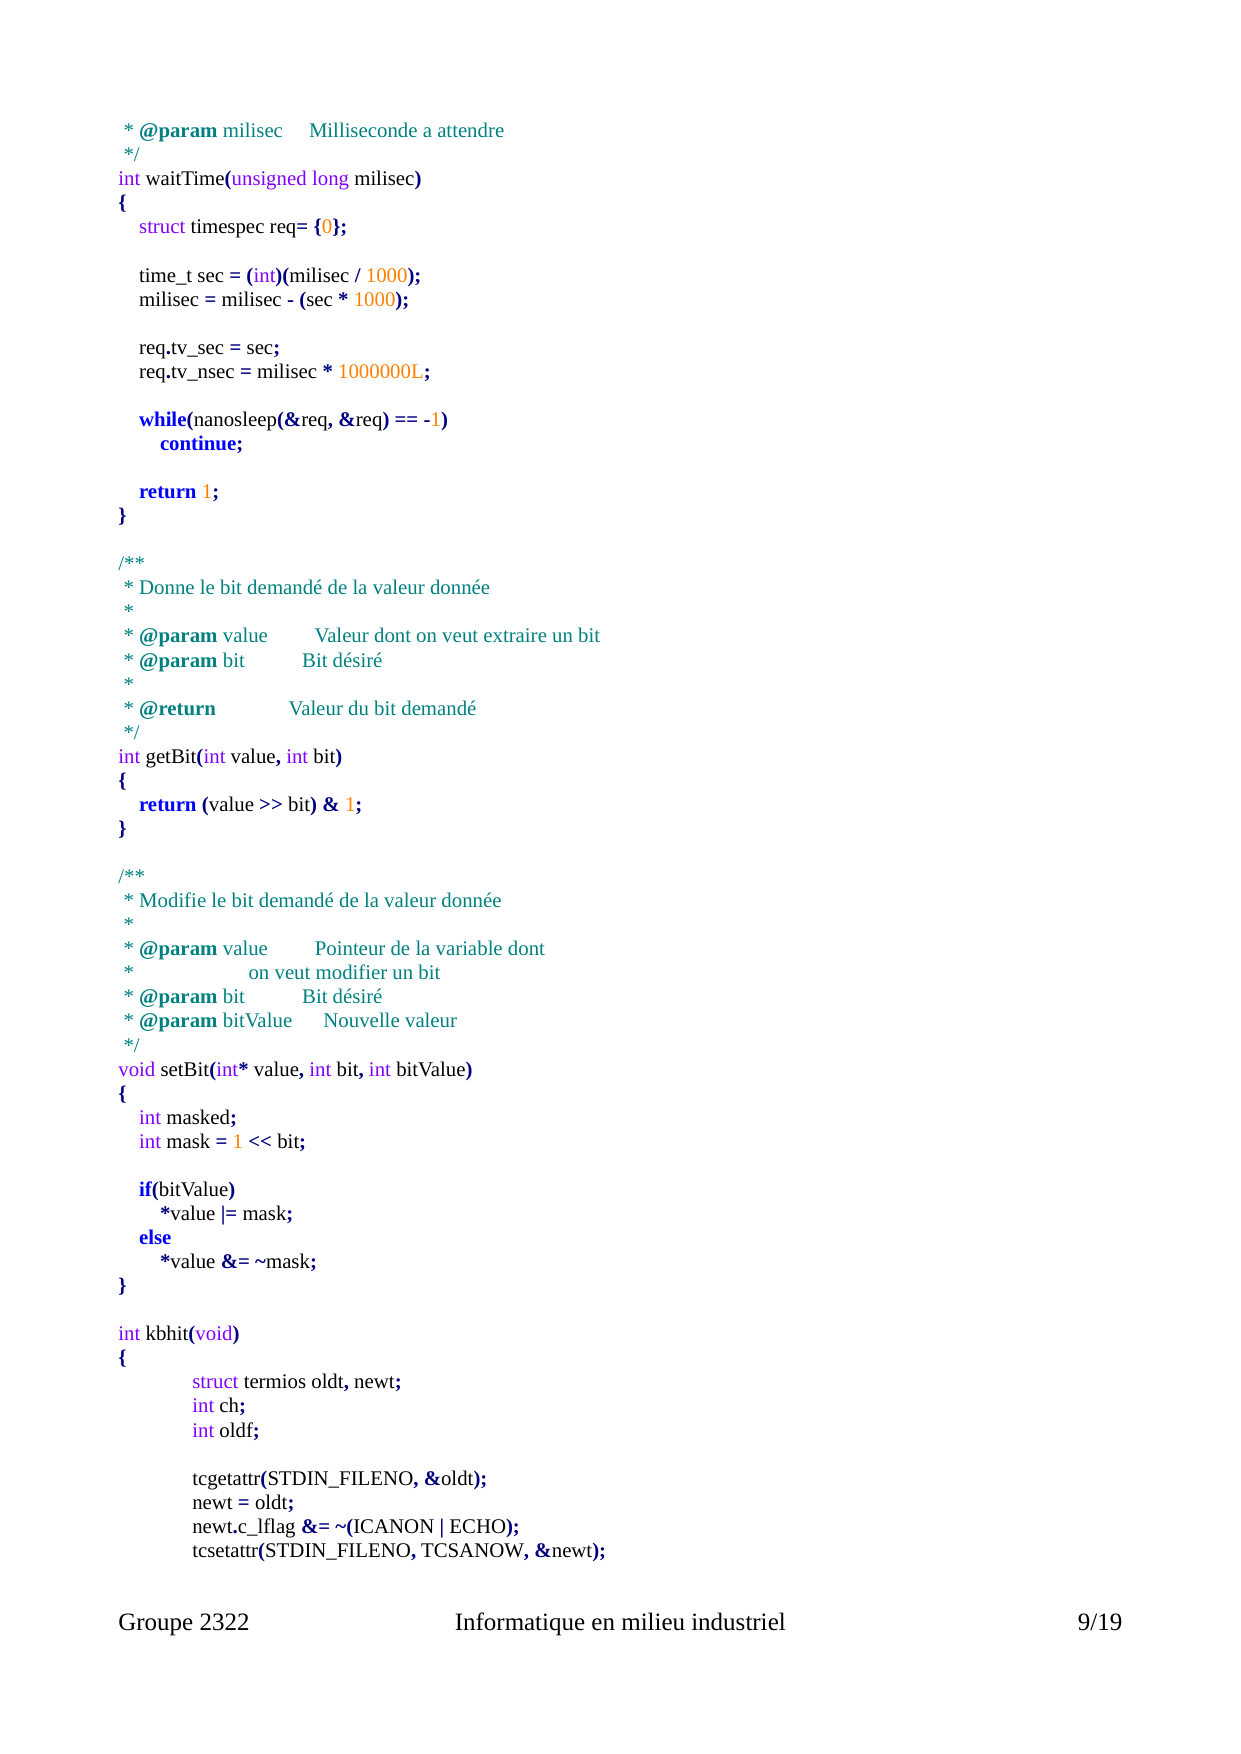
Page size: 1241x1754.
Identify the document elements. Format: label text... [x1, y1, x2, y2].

text { [118, 1345, 1122, 1369]
text int masked; [118, 1105, 1122, 1129]
text newt = oldt; [118, 1490, 1122, 1514]
text * Donne le bit demandé de la valeur donnée [118, 575, 1122, 599]
text * Modifie le bit demandé de la valeur donnée [118, 888, 1122, 912]
text * [118, 912, 1122, 936]
text req.tv_sec = sec; [118, 335, 1122, 359]
text struct timespec req= {0}; [118, 214, 1122, 238]
text tcsetattr(STDIN_FILENO, TCSANOW, &newt); [118, 1538, 1122, 1562]
text */ [118, 1032, 1122, 1057]
text return (value >> bit) & 1; [118, 792, 1122, 816]
text int ch; [118, 1393, 1122, 1417]
text void setBit(int* value, int bit, int bitValue) [118, 1057, 1122, 1081]
text tcgetattr(STDIN_FILENO, &oldt); [118, 1466, 1122, 1490]
text struct termios oldt, newt; [118, 1369, 1122, 1393]
text int getBit(int value, int bit) [118, 744, 1122, 768]
text continue; [118, 431, 1122, 455]
text /** [118, 864, 1122, 888]
text * @param bitValue Nouvelle valeur [118, 1008, 1122, 1032]
text time_t sec = (int)(milisec / 1000); [118, 262, 1122, 287]
text * [118, 672, 1122, 696]
text *value |= mask; [118, 1201, 1122, 1225]
text milisec = milisec - (sec * 1000); [118, 287, 1122, 311]
text * @return Valeur du bit demandé [118, 696, 1122, 720]
text * @param bit Bit désiré [118, 647, 1122, 672]
text int waitTime(unsigned long milisec) [118, 166, 1122, 190]
text */ [118, 720, 1122, 744]
text { [118, 768, 1122, 792]
text int mask = 1 << bit; [118, 1129, 1122, 1153]
text * @param milisec Milliseconde a attendre [118, 118, 1122, 142]
text { [118, 190, 1122, 214]
text else [118, 1225, 1122, 1249]
text return 1; [118, 479, 1122, 503]
text int oldf; [118, 1417, 1122, 1442]
text newt.c_lflag &= ~(ICANON | ECHO); [118, 1514, 1122, 1538]
text * @param bit Bit désiré [118, 984, 1122, 1008]
text * [118, 599, 1122, 623]
text *value &= ~mask; [118, 1249, 1122, 1273]
text } [118, 1273, 1122, 1297]
text { [118, 1081, 1122, 1105]
text } [118, 503, 1122, 527]
text while(nanosleep(&req, &req) == -1) [118, 407, 1122, 431]
text } [118, 816, 1122, 840]
text if(bitValue) [118, 1177, 1122, 1201]
text int kbhit(void) [118, 1321, 1122, 1345]
text * on veut modifier un bit [118, 960, 1122, 984]
text /** [118, 551, 1122, 575]
text * @param value Valeur dont on veut extraire un bit [118, 623, 1122, 647]
text * @param value Pointeur de la variable dont [118, 936, 1122, 960]
text */ [118, 142, 1122, 166]
text req.tv_nsec = milisec * 1000000L; [118, 359, 1122, 383]
